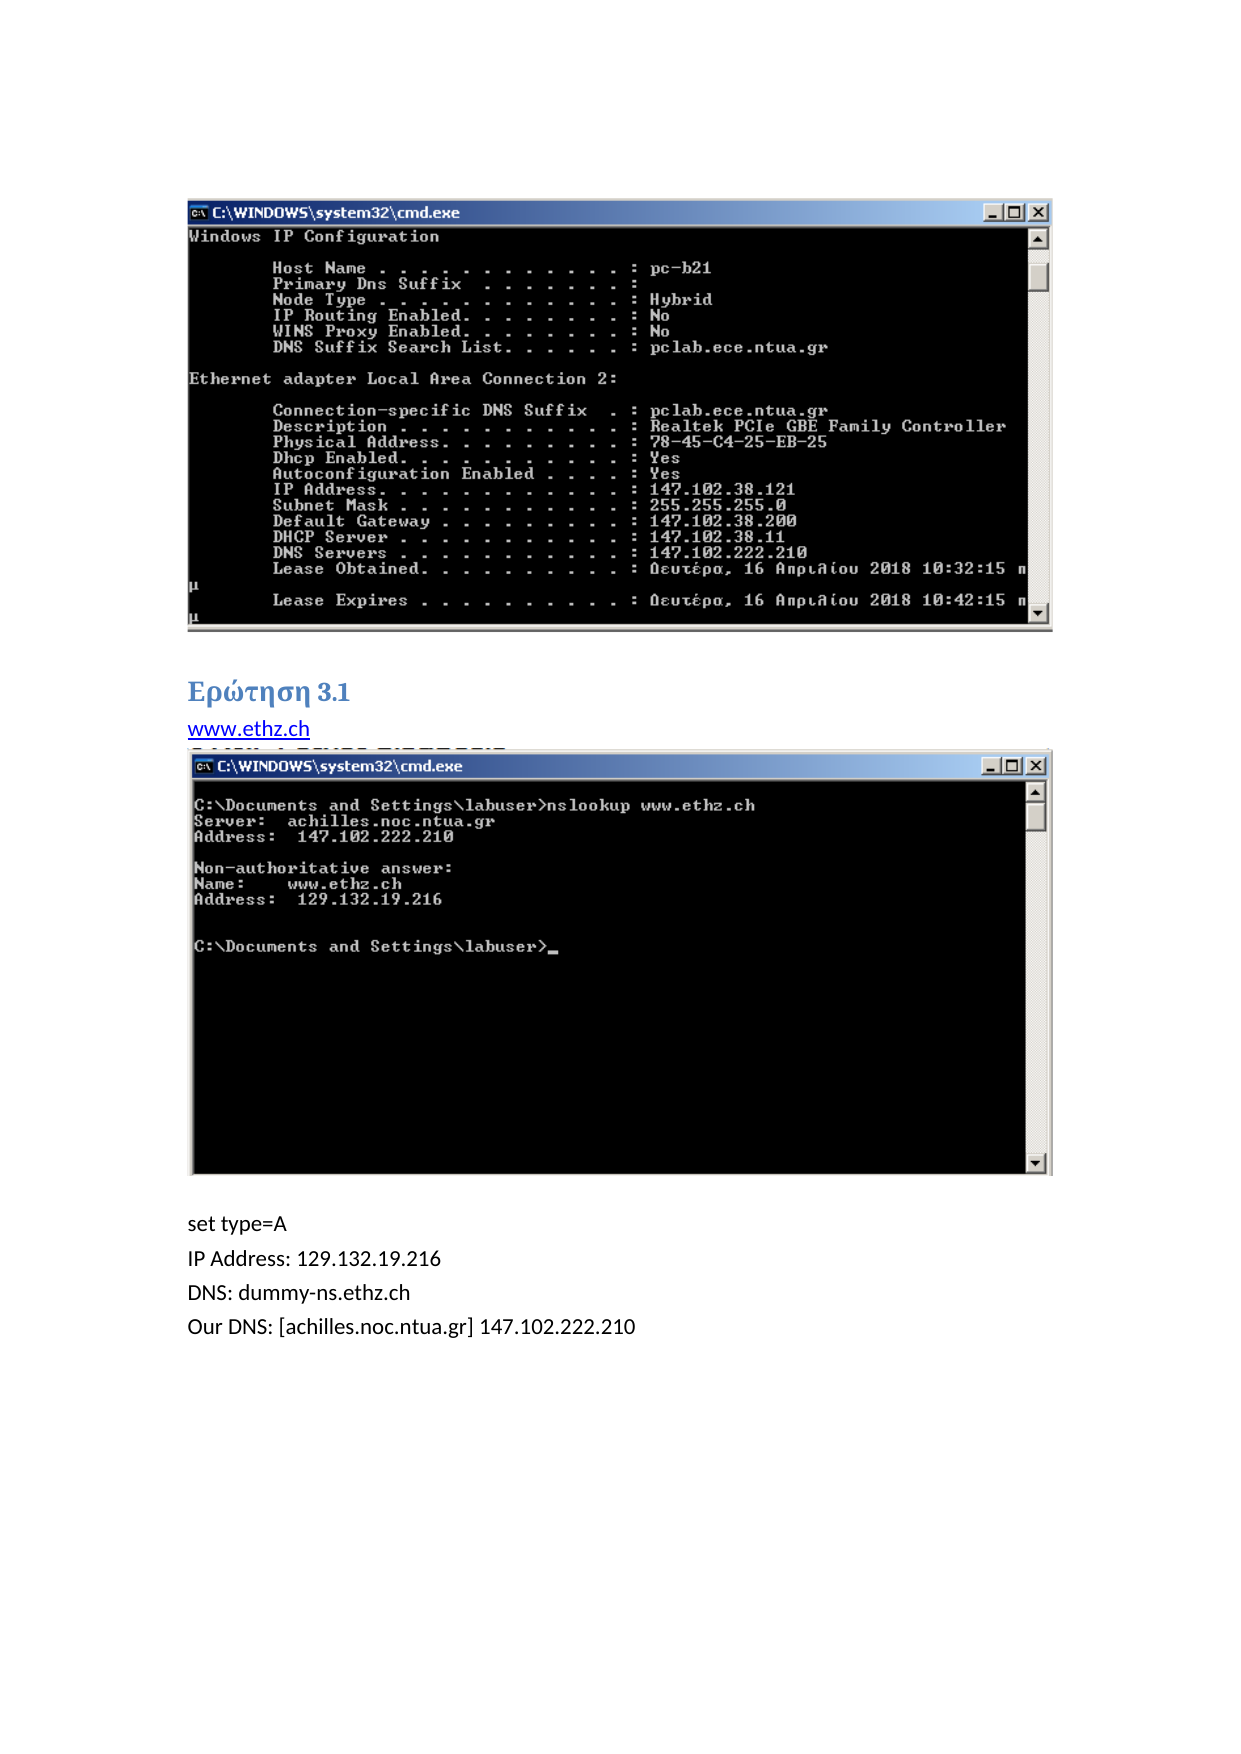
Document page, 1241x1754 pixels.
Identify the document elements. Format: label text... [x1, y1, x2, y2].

text set type=A [187, 1209, 1053, 1237]
text Our DNS: [achilles.noc.ntua.gr] 147.102.222.210 [187, 1312, 1053, 1340]
text DNS: dummy-ns.ethz.ch [187, 1278, 1053, 1306]
subtitle Ερώτηση 3.1 [187, 677, 1053, 708]
text IP Address: 129.132.19.216 [187, 1244, 1053, 1272]
text www.ethz.ch [187, 714, 1053, 742]
